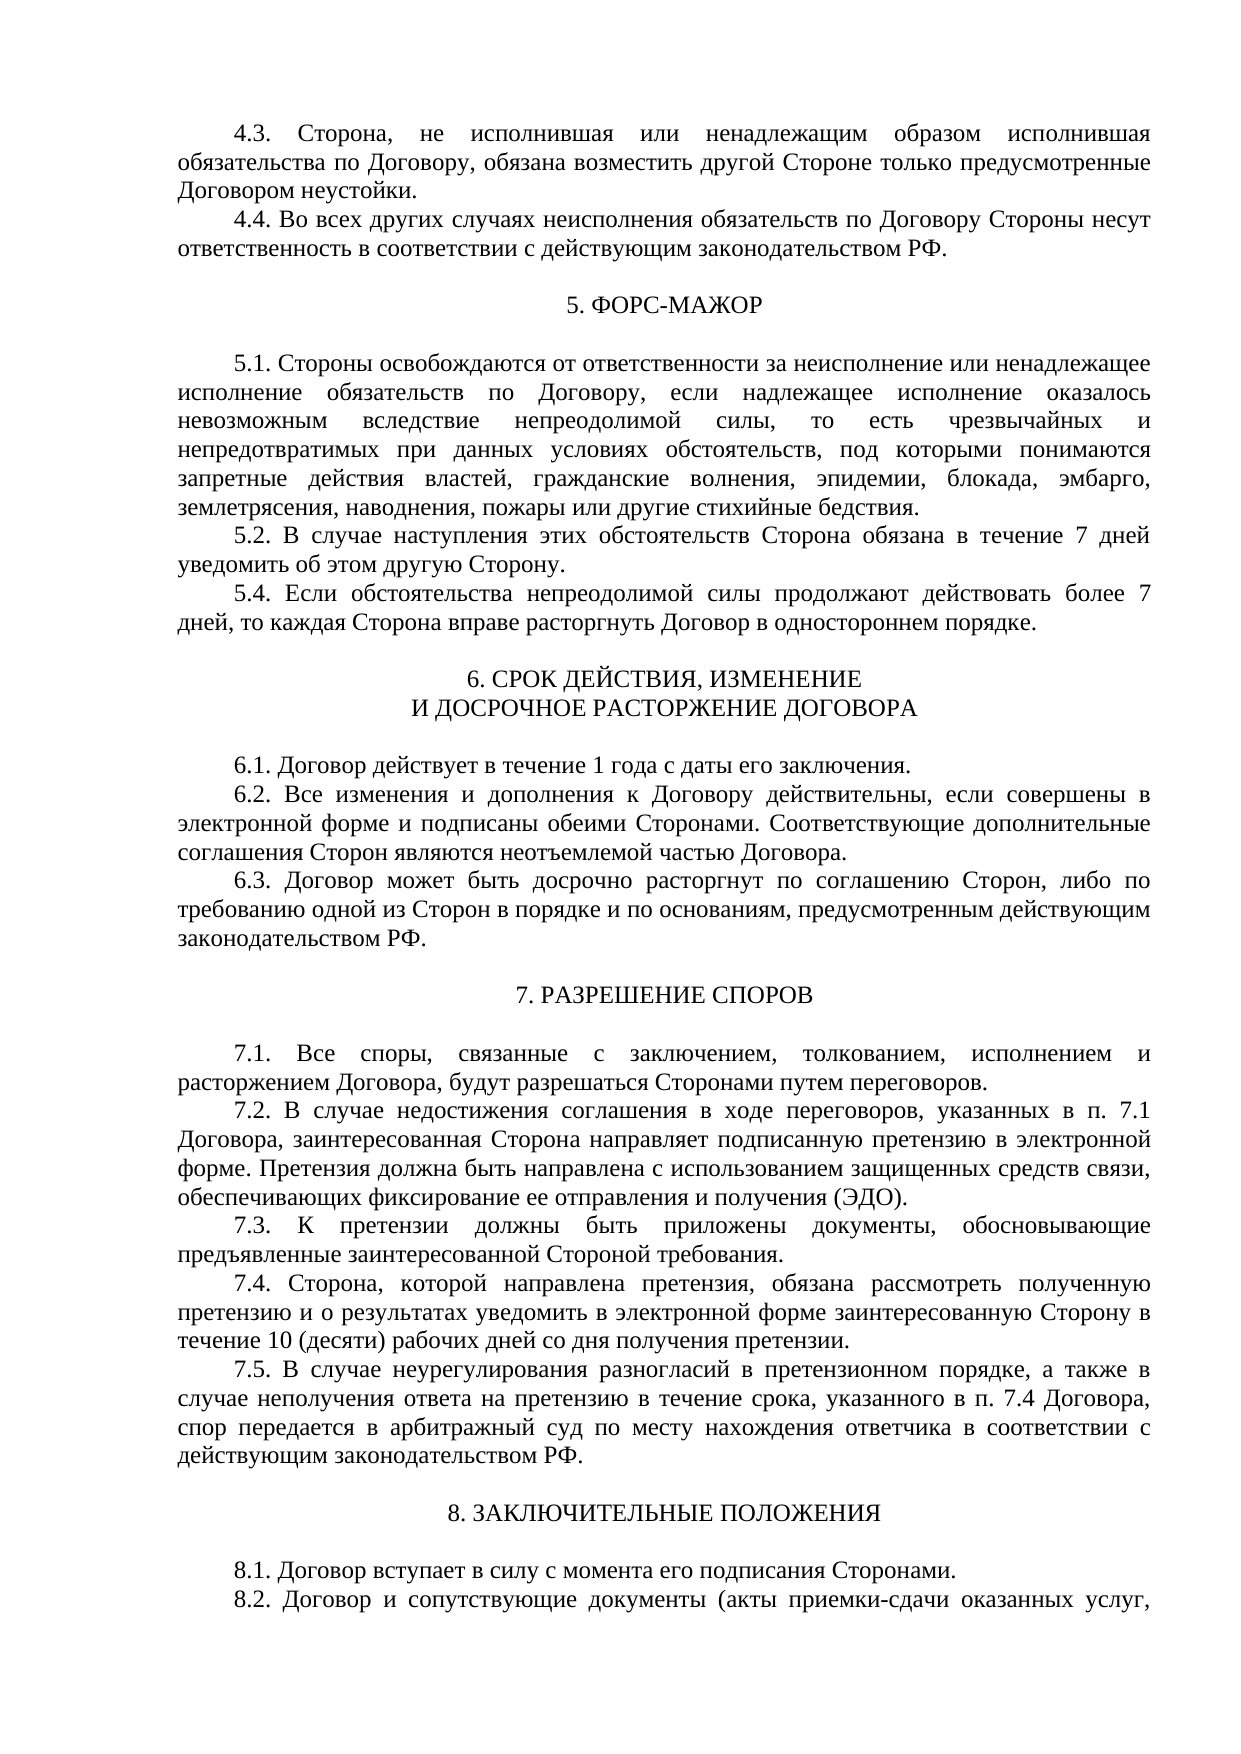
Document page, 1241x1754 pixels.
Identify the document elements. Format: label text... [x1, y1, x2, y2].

text 5.2. В случае наступления этих обстоятельств Сторона обязана в течение 7 дней уведомить об этом другую Сторону. [177, 521, 1152, 578]
text 5.4. Если обстоятельства непреодолимой силы продолжают действовать более 7 дней, то каждая Сторона вправе расторгнуть Договор в одностороннем порядке. [177, 578, 1152, 636]
text 5.1. Стороны освобождаются от ответственности за неисполнение или ненадлежащее исполнение обязательств по Договору, если надлежащее исполнение оказалось невозможным вследствие непреодолимой силы, то есть чрезвычайных и непредотвратимых при данных условиях обстоятельств, под которыми понимаются запретные действия властей, гражданские волнения, эпидемии, блокада, эмбарго, землетрясения, наводнения, пожары или другие стихийные бедствия. [177, 348, 1152, 521]
text 8. ЗАКЛЮЧИТЕЛЬНЫЕ ПОЛОЖЕНИЯ [177, 1498, 1152, 1527]
text 7.5. В случае неурегулирования разногласий в претензионном порядке, а также в случае неполучения ответа на претензию в течение срока, указанного в п. 7.4 Договора, спор передается в арбитражный суд по месту нахождения ответчика в соответствии с действующим законодательством РФ. [177, 1354, 1152, 1469]
text 6.2. Все изменения и дополнения к Договору действительны, если совершены в электронной форме и подписаны обеими Сторонами. Соответствующие дополнительные соглашения Сторон являются неотъемлемой частью Договора. [177, 779, 1152, 866]
text 6. СРОК ДЕЙСТВИЯ, ИЗМЕНЕНИЕ [177, 664, 1152, 693]
text 7.4. Сторона, которой направлена претензия, обязана рассмотреть полученную претензию и о результатах уведомить в электронной форме заинтересованную Сторону в течение 10 (десяти) рабочих дней со дня получения претензии. [177, 1268, 1152, 1354]
text 6.3. Договор может быть досрочно расторгнут по соглашению Сторон, либо по требованию одной из Сторон в порядке и по основаниям, предусмотренным действующим законодательством РФ. [177, 866, 1152, 952]
text 6.1. Договор действует в течение 1 года с даты его заключения. [177, 751, 1152, 779]
text 8.1. Договор вступает в силу с момента его подписания Сторонами. [177, 1556, 1152, 1584]
text 5. ФОРС-МАЖОР [177, 291, 1152, 319]
text И ДОСРОЧНОЕ РАСТОРЖЕНИЕ ДОГОВОРА [177, 693, 1152, 722]
text 7.2. В случае недостижения соглашения в ходе переговоров, указанных в п. 7.1 Договора, заинтересованная Сторона направляет подписанную претензию в электронной форме. Претензия должна быть направлена с использованием защищенных средств связи, обеспечивающих фиксирование ее отправления и получения (ЭДО). [177, 1096, 1152, 1211]
text 4.3. Сторона, не исполнившая или ненадлежащим образом исполнившая обязательства по Договору, обязана возместить другой Стороне только предусмотренные Договором неустойки. [177, 118, 1152, 204]
text 7. РАЗРЕШЕНИЕ СПОРОВ [177, 981, 1152, 1009]
text 7.3. К претензии должны быть приложены документы, обосновывающие предъявленные заинтересованной Стороной требования. [177, 1211, 1152, 1268]
text 8.2. Договор и сопутствующие документы (акты приемки-сдачи оказанных услуг, [177, 1584, 1152, 1613]
text 7.1. Все споры, связанные с заключением, толкованием, исполнением и расторжением Договора, будут разрешаться Сторонами путем переговоров. [177, 1038, 1152, 1096]
text 4.4. Во всех других случаях неисполнения обязательств по Договору Стороны несут ответственность в соответствии с действующим законодательством РФ. [177, 204, 1152, 262]
